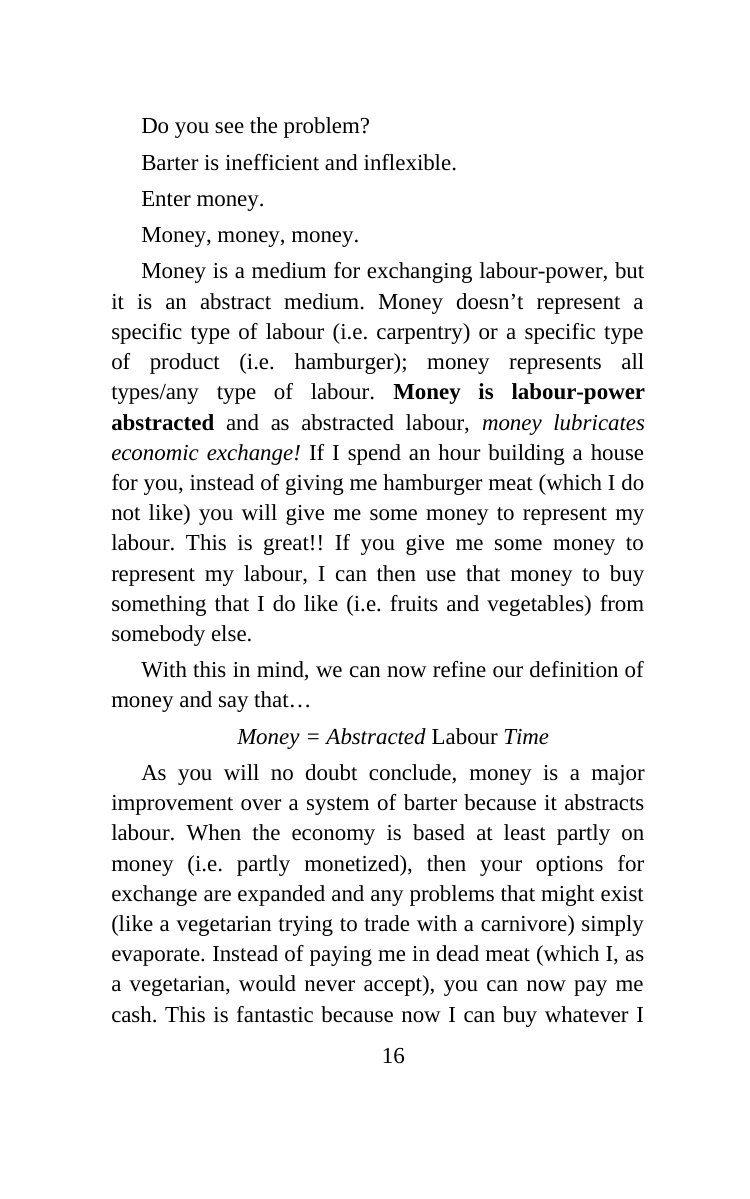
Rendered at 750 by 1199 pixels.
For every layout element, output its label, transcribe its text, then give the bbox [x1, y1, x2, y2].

text Money is a medium for exchanging labour-power, but it is an abstract medium. Money doesn’t represent a specific type of labour (i.e. carpentry) or a specific type of product (i.e. hamburger); money represents all types/any type of labour. Money is labour-power abstracted and as abstracted labour, money lubricates economic exchange! If I spend an hour building a house for you, instead of giving me hamburger meat (which I do not like) you will give me some money to represent my labour. This is great!! If you give me some money to represent my labour, I can then use that money to buy something that I do like (i.e. fruits and vegetables) from somebody else. [111, 257, 645, 646]
text Money = Abstracted Labour Time [111, 723, 645, 749]
text Do you see the problem? [111, 112, 645, 139]
text Barter is inefficient and inflexible. [111, 149, 645, 175]
text Enter money. [111, 185, 645, 211]
text Money, money, money. [111, 221, 645, 248]
text As you will no doubt conclude, money is a major improvement over a system of barter because it abstracts labour. When the economy is based at least partly on money (i.e. partly monetized), then your options for exchange are expanded and any problems that might exist (like a vegetarian trying to trade with a carnivore) simply evaporate. Instead of paying me in dead meat (which I, as a vegetarian, would never accept), you can now pay me cash. This is fantastic because now I can buy whatever I [111, 759, 645, 1027]
text With this in mind, we can now refine our definition of money and say that… [111, 656, 645, 713]
